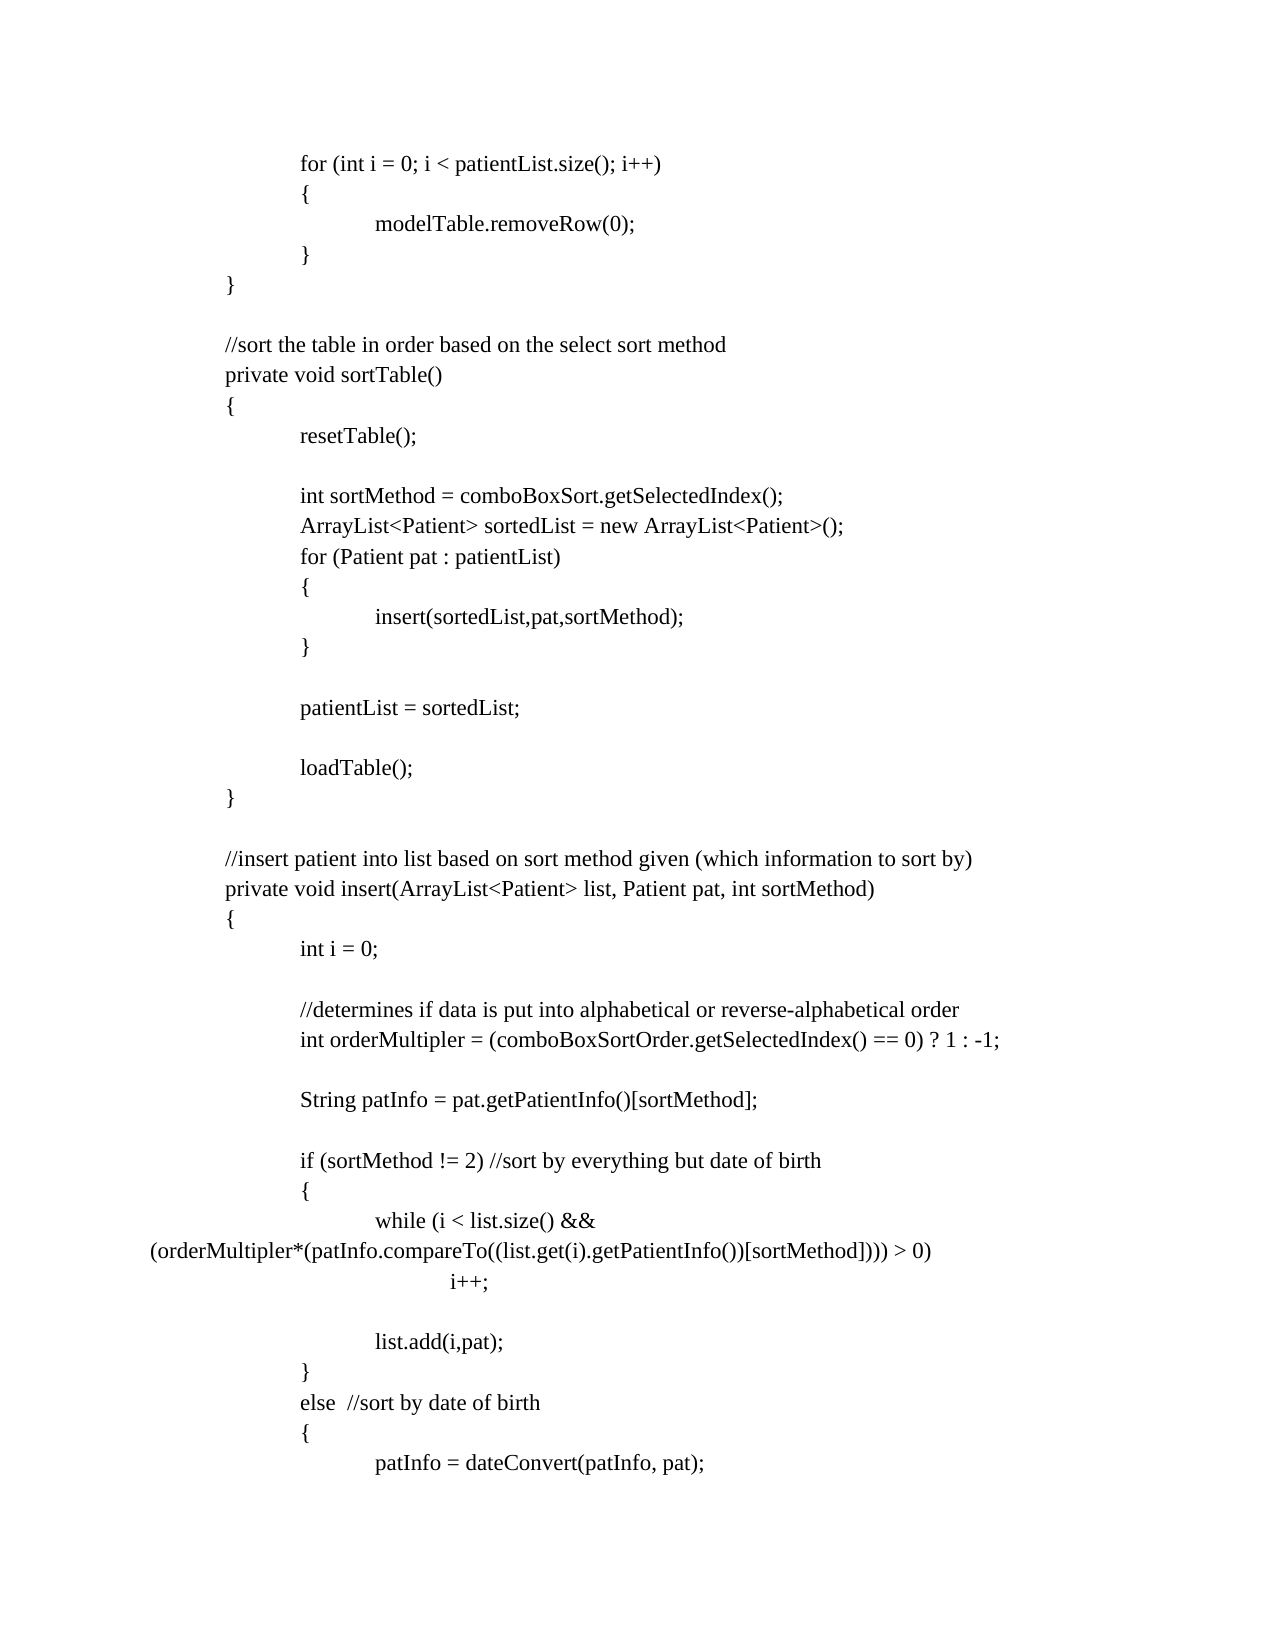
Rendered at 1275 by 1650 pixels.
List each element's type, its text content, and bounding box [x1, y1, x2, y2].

text for (Patient pat : patientList) [150, 543, 1125, 569]
text list.add(i,pat); [150, 1328, 1125, 1354]
text for (int i = 0; i < patientList.size(); i++) [150, 150, 1125, 176]
text if (sortMethod != 2) //sort by everything but date of birth [150, 1147, 1125, 1173]
text //insert patient into list based on sort method given (which information to sort by) [150, 845, 1125, 871]
text } [150, 271, 1125, 297]
text { [150, 392, 1125, 418]
text ArrayList<Patient> sortedList = new ArrayList<Patient>(); [150, 512, 1125, 539]
text } [150, 1358, 1125, 1385]
text else //sort by date of birth [150, 1388, 1125, 1415]
text } [150, 241, 1125, 267]
text int i = 0; [150, 935, 1125, 962]
text //sort the table in order based on the select sort method [150, 331, 1125, 358]
text int sortMethod = comboBoxSort.getSelectedIndex(); [150, 482, 1125, 509]
text i++; [150, 1268, 1125, 1294]
text { [150, 1177, 1125, 1203]
text { [150, 573, 1125, 599]
text { [150, 905, 1125, 932]
text while (i < list.size() && (orderMultipler*(patInfo.compareTo((list.get(i).getPatientInfo())[sortMethod]))) > 0) [150, 1207, 1125, 1264]
text resetTable(); [150, 422, 1125, 448]
text modelTable.removeRow(0); [150, 210, 1125, 237]
text int orderMultipler = (comboBoxSortOrder.getSelectedIndex() == 0) ? 1 : -1; [150, 1026, 1125, 1052]
text private void insert(ArrayList<Patient> list, Patient pat, int sortMethod) [150, 875, 1125, 901]
text //determines if data is put into alphabetical or reverse-alphabetical order [150, 996, 1125, 1022]
text patientList = sortedList; [150, 694, 1125, 720]
text String patInfo = pat.getPatientInfo()[sortMethod]; [150, 1086, 1125, 1113]
text insert(sortedList,pat,sortMethod); [150, 603, 1125, 629]
text patInfo = dateConvert(patInfo, pat); [150, 1449, 1125, 1475]
text } [150, 633, 1125, 660]
text } [150, 784, 1125, 811]
text loadTable(); [150, 754, 1125, 781]
text private void sortTable() [150, 361, 1125, 388]
text { [150, 180, 1125, 207]
text { [150, 1419, 1125, 1445]
